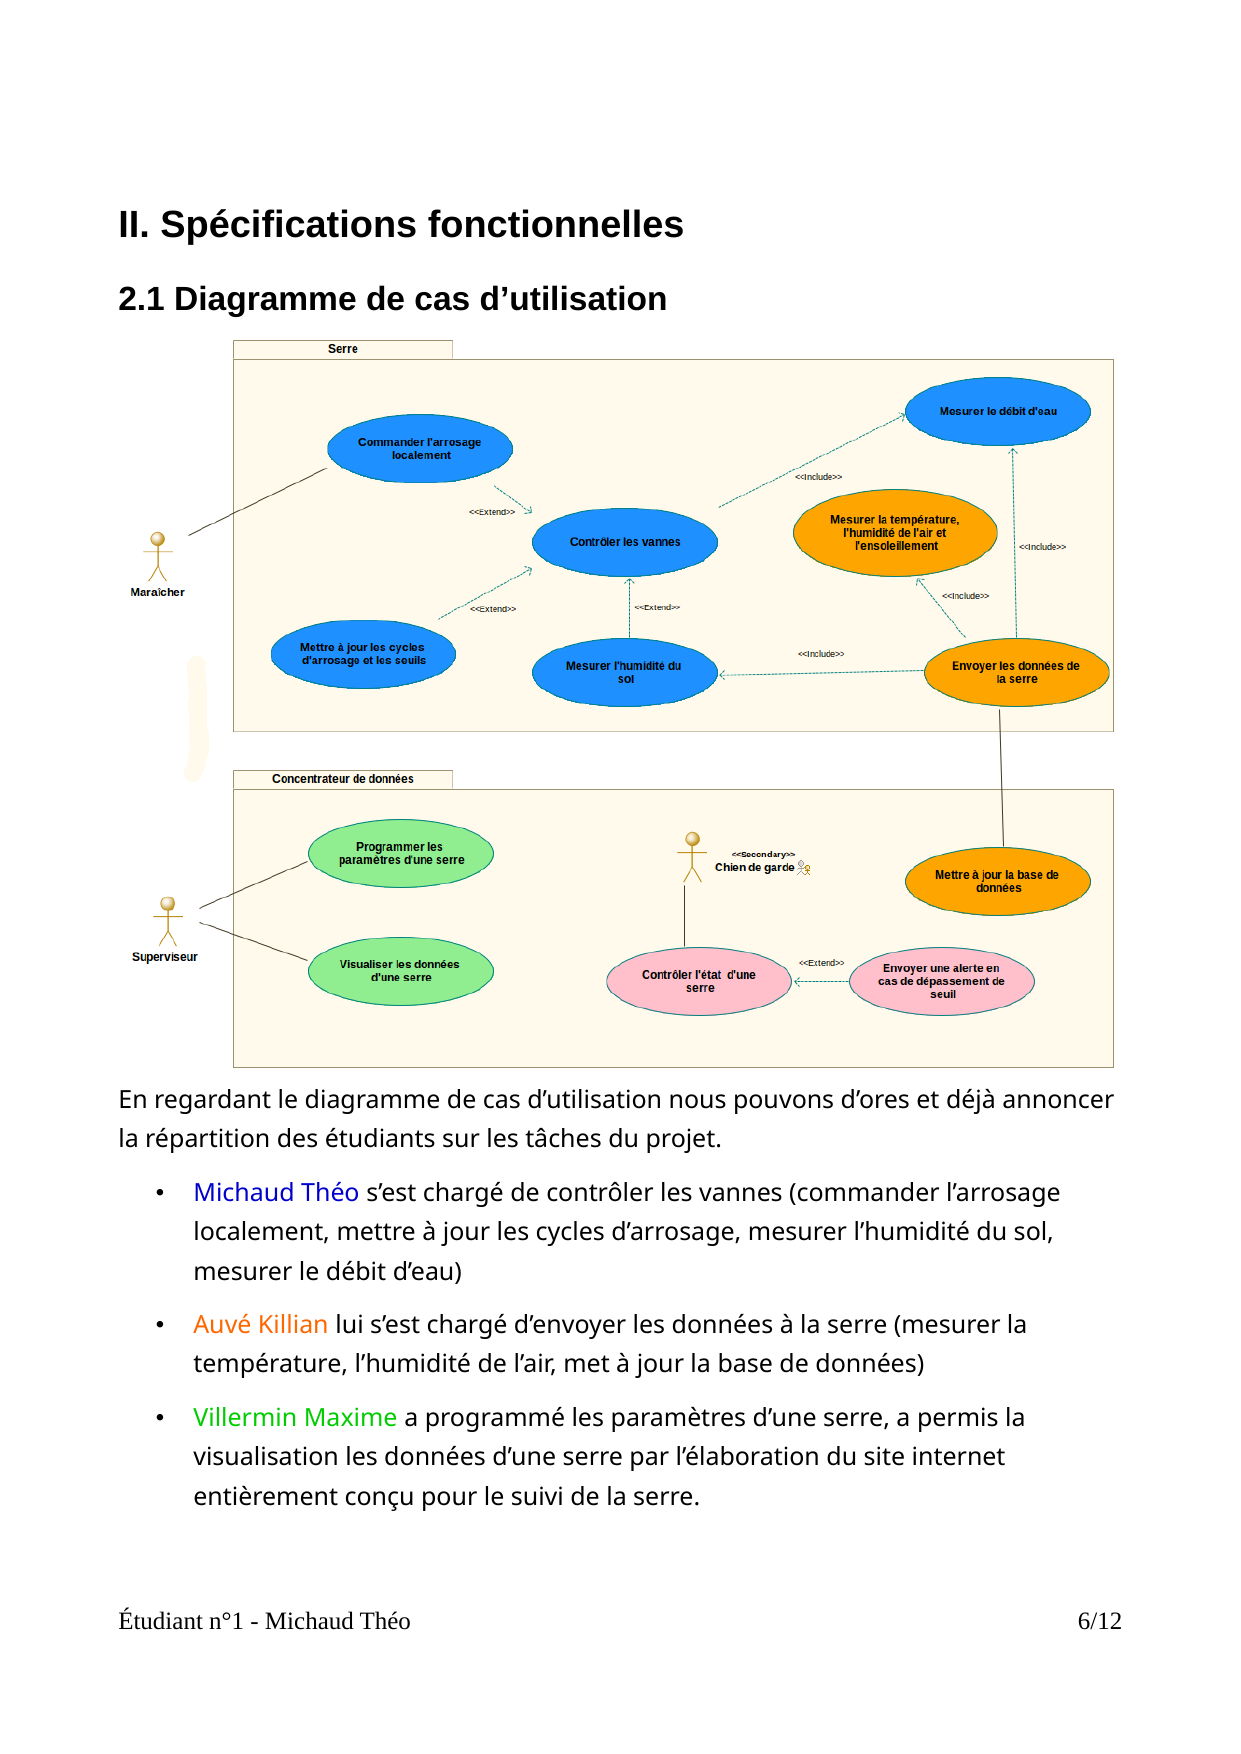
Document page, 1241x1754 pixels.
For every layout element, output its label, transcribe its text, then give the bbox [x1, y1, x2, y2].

text En regardant le diagramme de cas d’utilisation nous pouvons d’ores et déjà annoncer la répartition des étudiants sur les tâches du projet. [118, 1077, 1122, 1155]
list Villermin Maxime a programmé les paramètres d’une serre, a permis la visualisation les données d’une serre par l’élaboration du site internet entièrement conçu pour le suivi de la serre. [156, 1400, 1122, 1512]
subtitle 2.1 Diagramme de cas d’utilisation [118, 279, 1122, 318]
picture [118, 330, 1123, 1077]
list Auvé Killian lui s’est chargé d’envoyer les données à la serre (mesurer la température, l’humidité de l’air, met à jour la base de données) [156, 1307, 1122, 1380]
list Michaud Théo s’est chargé de contrôler les vannes (commander l’arrosage localement, mettre à jour les cycles d’arrosage, mesurer l’humidité du sol, mesurer le débit d’eau) [156, 1175, 1122, 1287]
subtitle II. Spécifications fonctionnelles [118, 202, 1122, 246]
